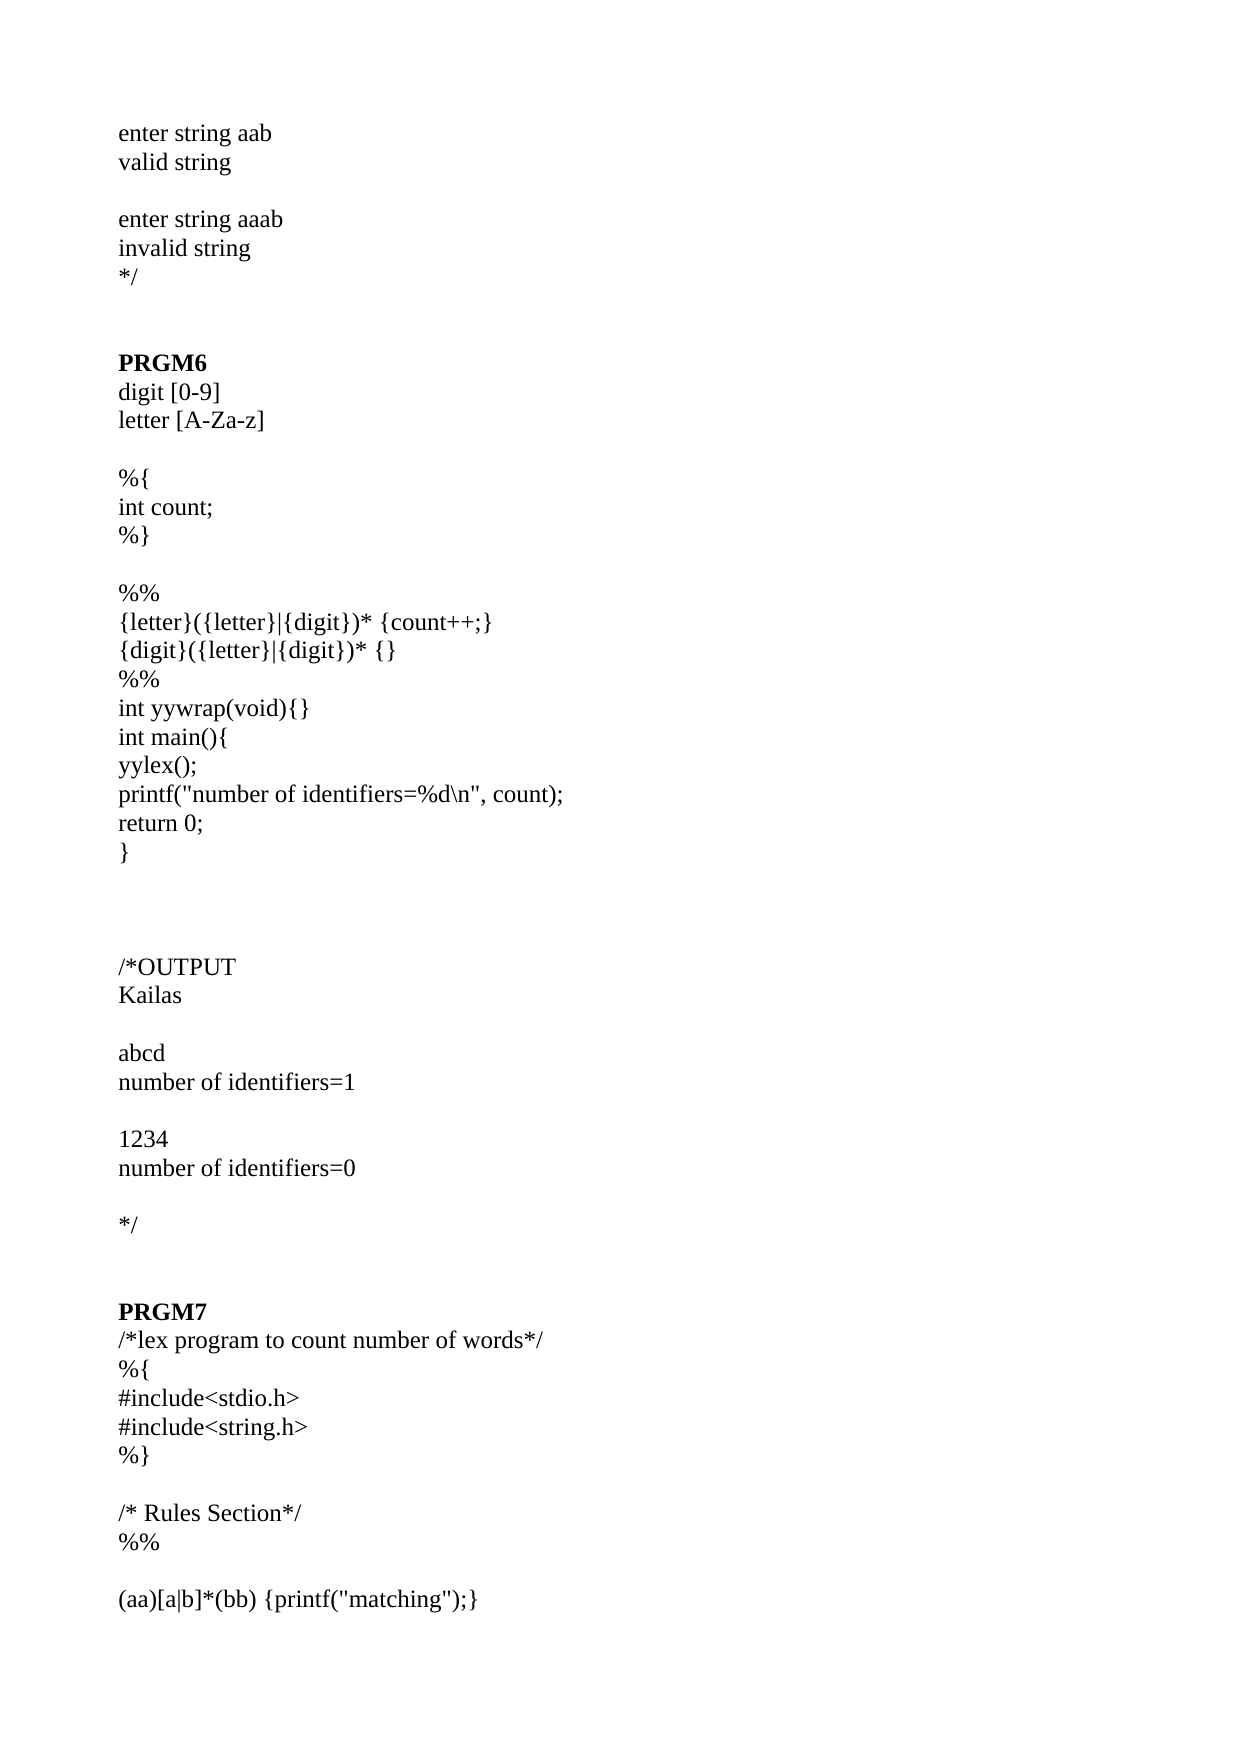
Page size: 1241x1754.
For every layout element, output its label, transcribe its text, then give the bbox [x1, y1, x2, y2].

text /*OUTPUT [118, 952, 1122, 981]
text invalid string [118, 233, 1122, 262]
text /* Rules Section*/ [118, 1498, 1122, 1527]
text } [118, 837, 1122, 866]
text return 0; [118, 808, 1122, 837]
text abcd [118, 1038, 1122, 1067]
text {letter}({letter}|{digit})* {count++;} [118, 607, 1122, 636]
text #include<stdio.h> [118, 1383, 1122, 1412]
text PRGM6 [118, 348, 1122, 377]
text valid string [118, 147, 1122, 176]
text */ [118, 1211, 1122, 1239]
text 1234 [118, 1124, 1122, 1153]
text int count; [118, 492, 1122, 521]
text (aa)[a|b]*(bb) {printf("matching");} [118, 1584, 1122, 1613]
text digit [0-9] [118, 377, 1122, 406]
text int yywrap(void){} [118, 693, 1122, 722]
text enter string aab [118, 118, 1122, 147]
text %% [118, 664, 1122, 693]
text /*lex program to count number of words*/ [118, 1326, 1122, 1354]
text %{ [118, 1354, 1122, 1383]
text number of identifiers=0 [118, 1153, 1122, 1182]
text letter [A-Za-z] [118, 406, 1122, 434]
text %} [118, 521, 1122, 549]
text #include<string.h> [118, 1412, 1122, 1441]
text int main(){ [118, 722, 1122, 751]
text printf("number of identifiers=%d\n", count); [118, 779, 1122, 808]
text */ [118, 262, 1122, 291]
text %% [118, 578, 1122, 607]
text enter string aaab [118, 204, 1122, 233]
text %} [118, 1441, 1122, 1469]
text %{ [118, 463, 1122, 492]
text Kailas [118, 981, 1122, 1009]
text PRGM7 [118, 1297, 1122, 1326]
text yylex(); [118, 751, 1122, 779]
text %% [118, 1527, 1122, 1556]
text number of identifiers=1 [118, 1067, 1122, 1096]
text {digit}({letter}|{digit})* {} [118, 636, 1122, 664]
